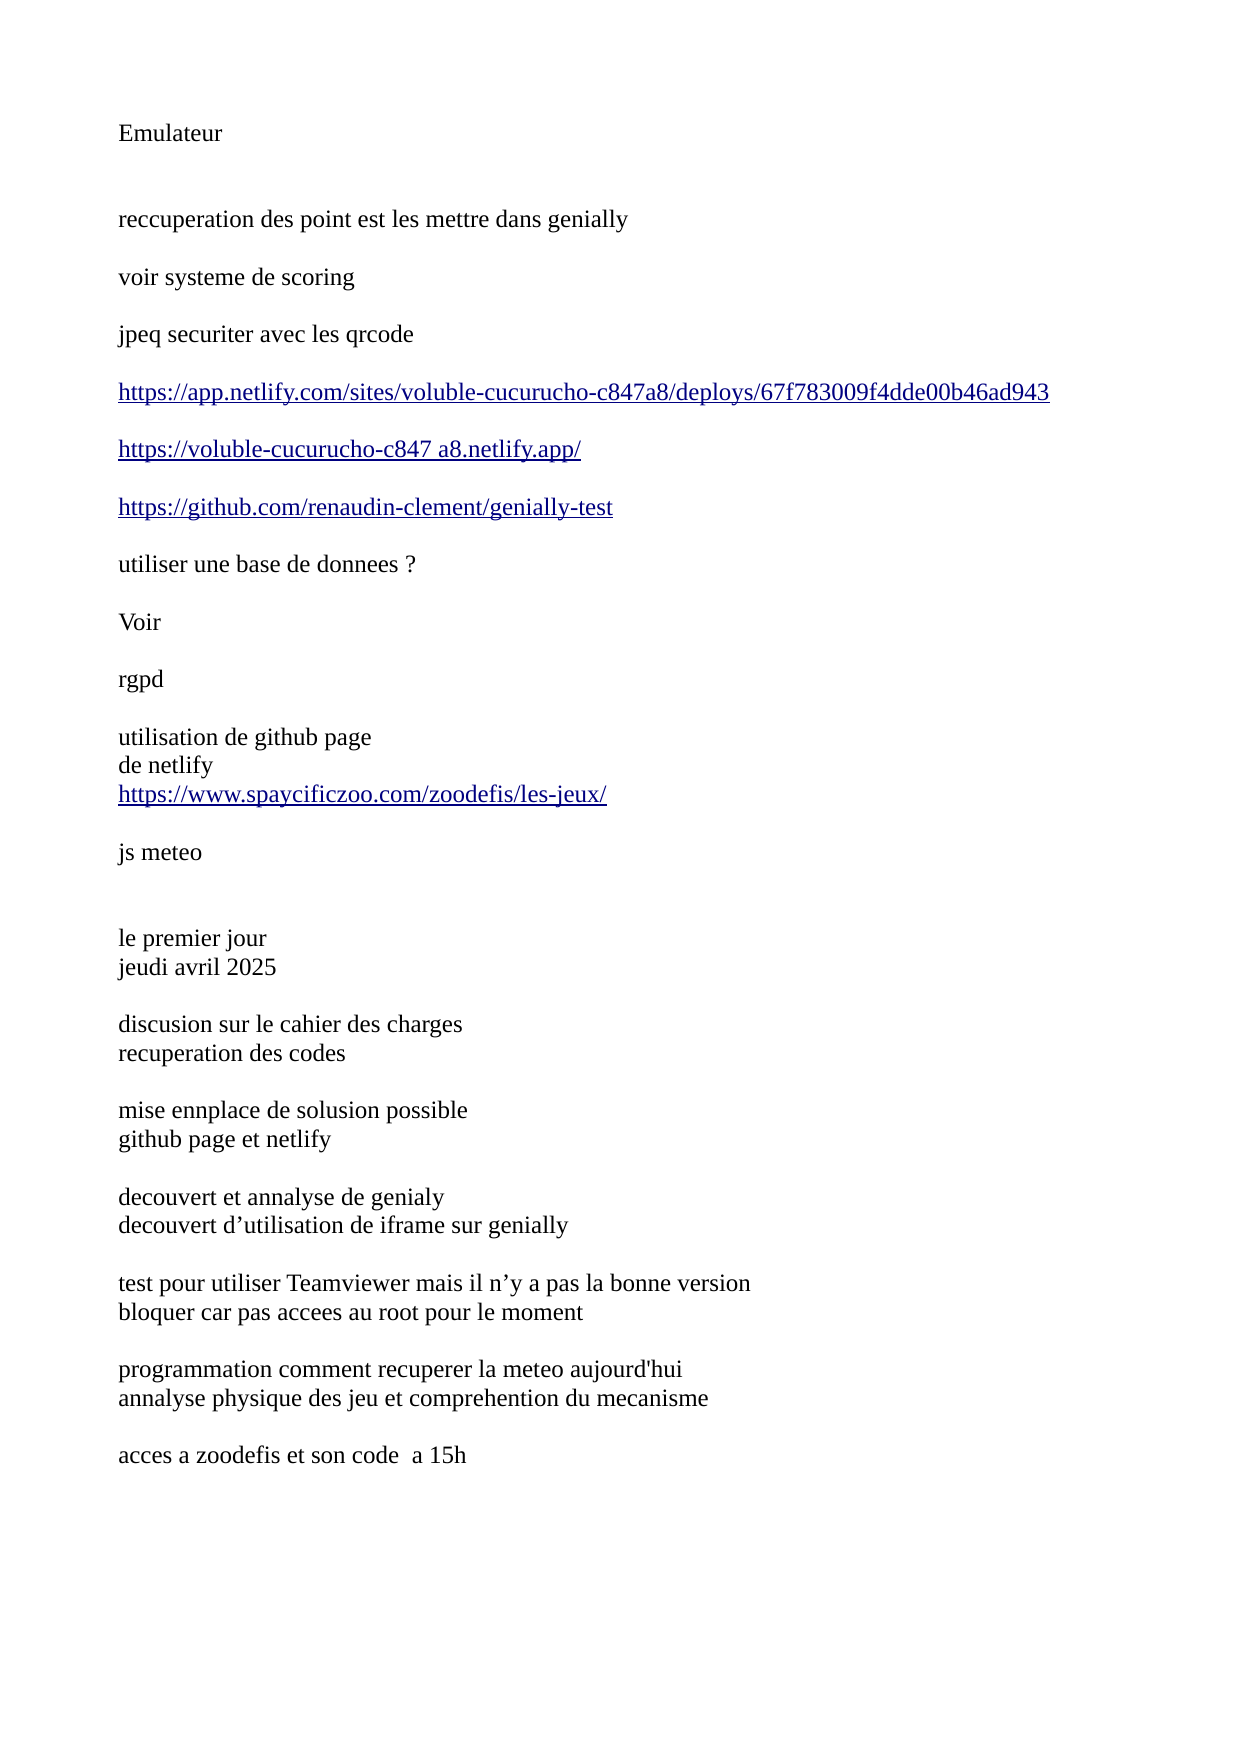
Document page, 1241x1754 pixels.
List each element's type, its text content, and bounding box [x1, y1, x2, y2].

text recuperation des codes [118, 1038, 1122, 1067]
text mise ennplace de solusion possible [118, 1096, 1122, 1124]
text de netlify [118, 751, 1122, 779]
text github page et netlify [118, 1124, 1122, 1153]
text https://www.spaycificzoo.com/zoodefis/les-jeux/ [118, 779, 1122, 808]
text js meteo [118, 837, 1122, 866]
text https://app.netlify.com/sites/voluble-cucurucho-c847a8/deploys/67f783009f4dde00b46ad943 [118, 377, 1122, 406]
text decouvert d’utilisation de iframe sur genially [118, 1211, 1122, 1239]
text bloquer car pas accees au root pour le moment [118, 1297, 1122, 1326]
text utilisation de github page [118, 722, 1122, 751]
text decouvert et annalyse de genialy [118, 1182, 1122, 1211]
text acces a zoodefis et son code a 15h [118, 1441, 1122, 1469]
text discusion sur le cahier des charges [118, 1009, 1122, 1038]
text https://github.com/renaudin-clement/genially-test [118, 492, 1122, 521]
text Voir [118, 607, 1122, 636]
text jpeq securiter avec les qrcode [118, 319, 1122, 348]
text Emulateur [118, 118, 1122, 147]
text https://voluble-cucurucho-c847 a8.netlify.app/ [118, 434, 1122, 463]
text utiliser une base de donnees ? [118, 549, 1122, 578]
text annalyse physique des jeu et comprehention du mecanisme [118, 1383, 1122, 1412]
text jeudi avril 2025 [118, 952, 1122, 981]
text le premier jour [118, 923, 1122, 952]
text reccuperation des point est les mettre dans genially [118, 204, 1122, 233]
text programmation comment recuperer la meteo aujourd'hui [118, 1354, 1122, 1383]
text test pour utiliser Teamviewer mais il n’y a pas la bonne version [118, 1268, 1122, 1297]
text voir systeme de scoring [118, 262, 1122, 291]
text rgpd [118, 664, 1122, 693]
